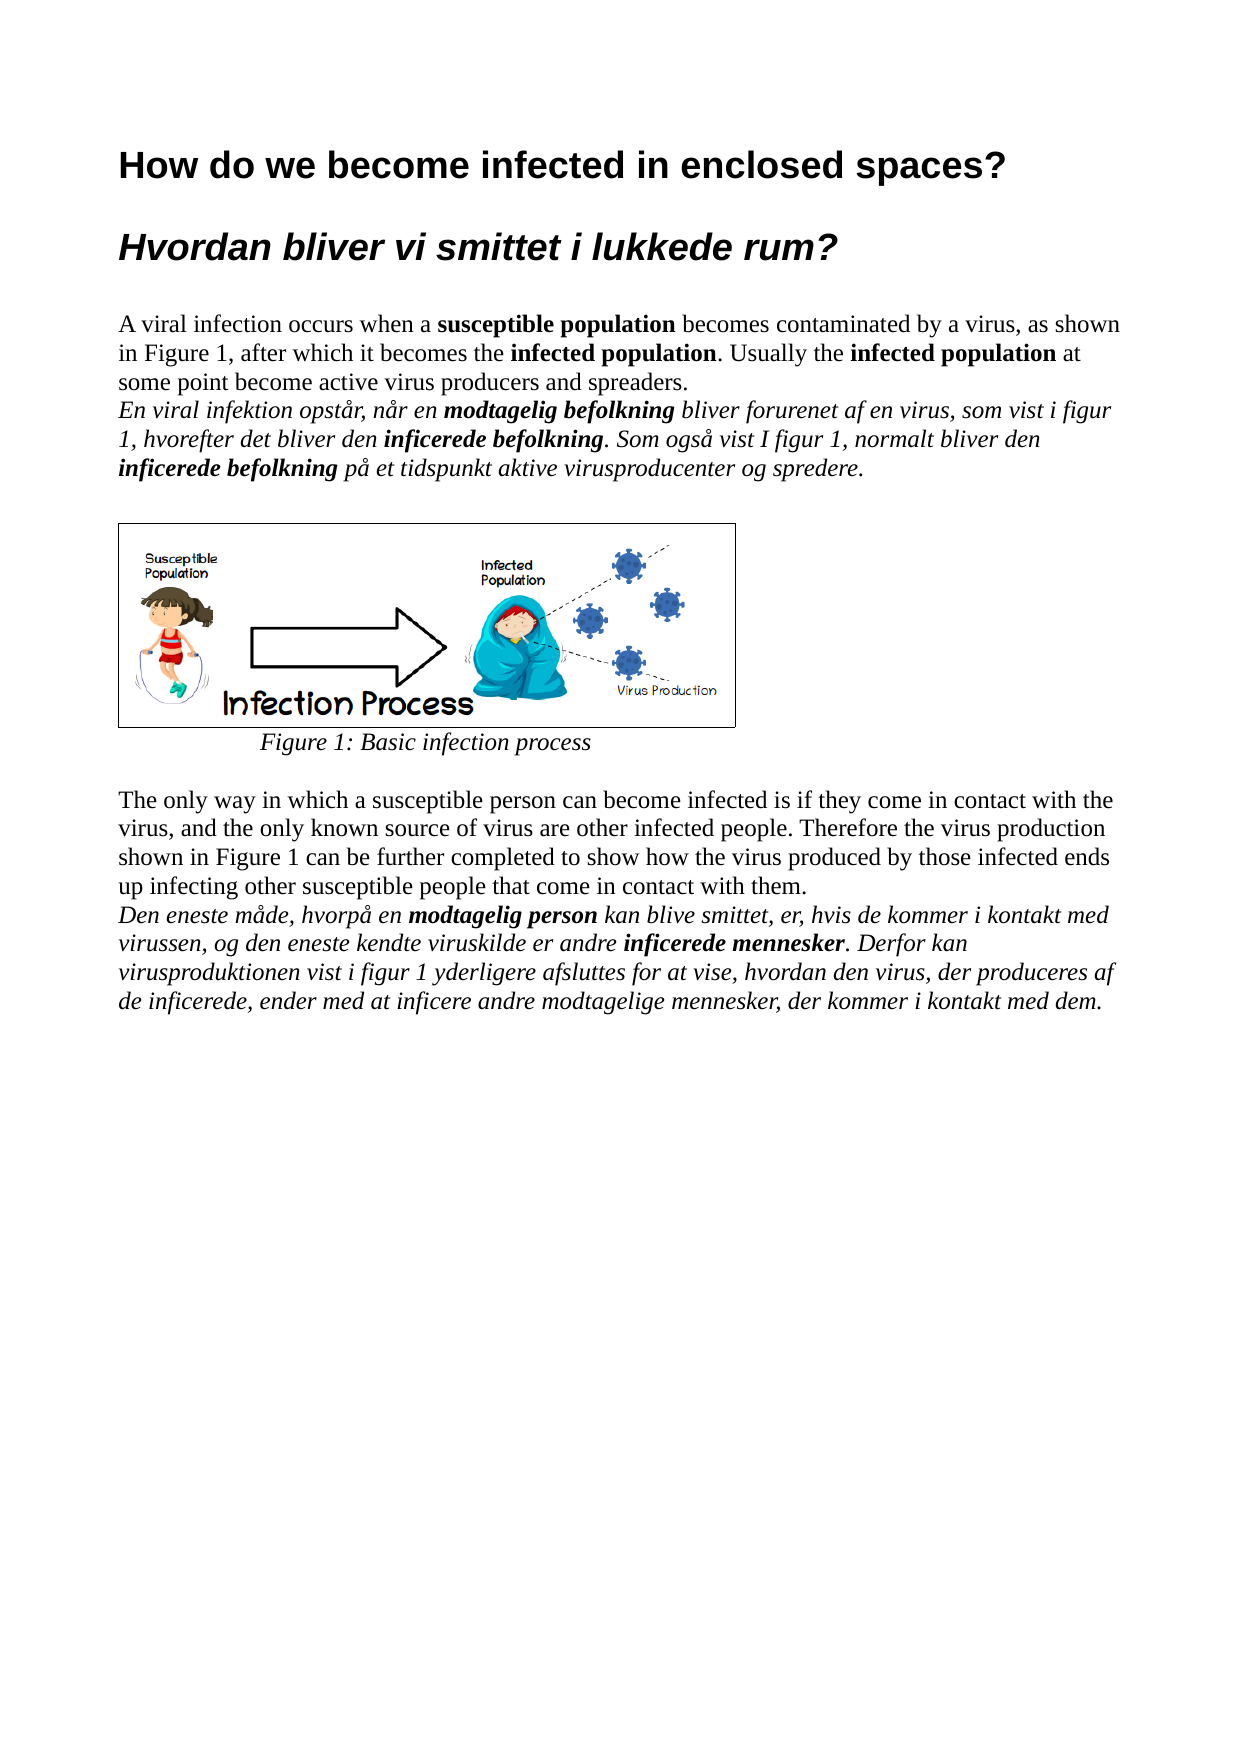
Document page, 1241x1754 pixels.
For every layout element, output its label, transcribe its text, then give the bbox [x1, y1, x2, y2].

text En viral infektion opstår, når en modtagelig befolkning bliver forurenet af en virus, som vist i figur 1, hvorefter det bliver den inficerede befolkning. Som også vist I figur 1, normalt bliver den inficerede befolkning på et tidspunkt aktive virusproducenter og spredere. [118, 395, 1122, 482]
text Figure 1: Basic infection process [118, 728, 735, 756]
subtitle How do we become infected in enclosed spaces? [118, 143, 1122, 187]
subtitle Hvordan bliver vi smittet i lukkede rum? [118, 224, 1122, 268]
text Den eneste måde, hvorpå en modtagelig person kan blive smittet, er, hvis de kommer i kontakt med virussen, og den eneste kendte viruskilde er andre inficerede mennesker. Derfor kan virusproduktionen vist i figur 1 yderligere afsluttes for at vise, hvordan den virus, der produceres af de inficerede, ender med at inficere andre modtagelige mennesker, der kommer i kontakt med dem. [118, 900, 1122, 1015]
picture [119, 524, 735, 727]
text A viral infection occurs when a susceptible population becomes contaminated by a virus, as shown in Figure 1, after which it becomes the infected population. Usually the infected population at some point become active virus producers and spreaders. [118, 309, 1122, 395]
text The only way in which a susceptible person can become infected is if they come in contact with the virus, and the only known source of virus are other infected people. Therefore the virus production shown in Figure 1 can be further completed to show how the virus produced by those infected ends up infecting other susceptible people that come in contact with them. [118, 785, 1122, 900]
